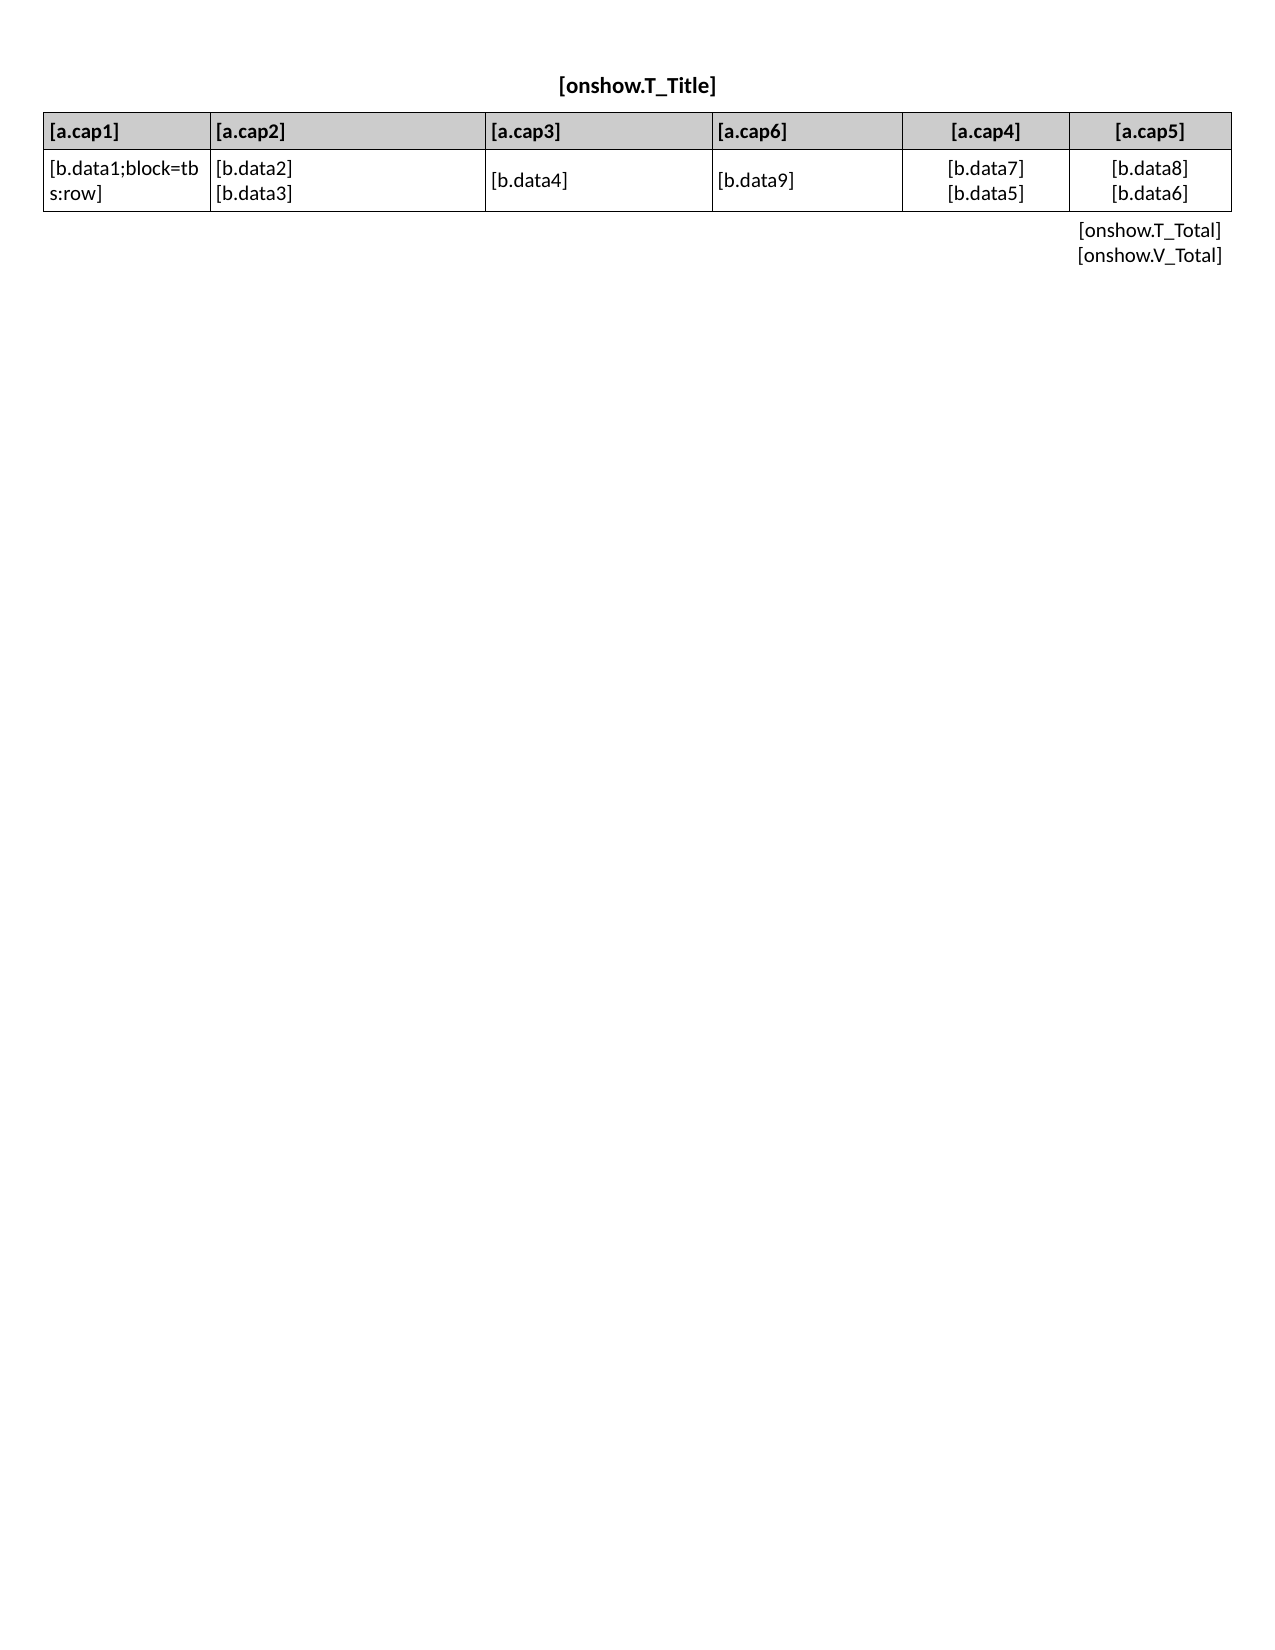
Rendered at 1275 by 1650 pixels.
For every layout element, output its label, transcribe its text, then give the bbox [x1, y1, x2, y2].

table_cell [onshow.T_Total] [onshow.V_Total] [1069, 212, 1231, 274]
table_header [a.cap6] [713, 113, 902, 149]
table_cell [b.data7] [b.data5] [903, 150, 1069, 211]
table_cell [485, 212, 712, 274]
table_header [a.cap3] [486, 113, 712, 149]
table_cell [b.data1;block=tbs:row] [44, 150, 210, 211]
table_cell [b.data2] [b.data3] [211, 150, 485, 211]
table_cell [b.data8] [b.data6] [1070, 150, 1231, 211]
table_header [a.cap2] [211, 113, 485, 149]
text [onshow.T_Title] [43, 43, 1231, 99]
table_header [a.cap4] [903, 113, 1069, 149]
table_cell [b.data9] [713, 150, 902, 211]
table_header [a.cap1] [44, 113, 210, 149]
table_header [a.cap5] [1070, 113, 1231, 149]
table_cell [903, 212, 1069, 274]
table_cell [712, 212, 902, 274]
table_cell [210, 212, 485, 274]
table_cell [b.data4] [486, 150, 712, 211]
table_cell [44, 212, 210, 274]
